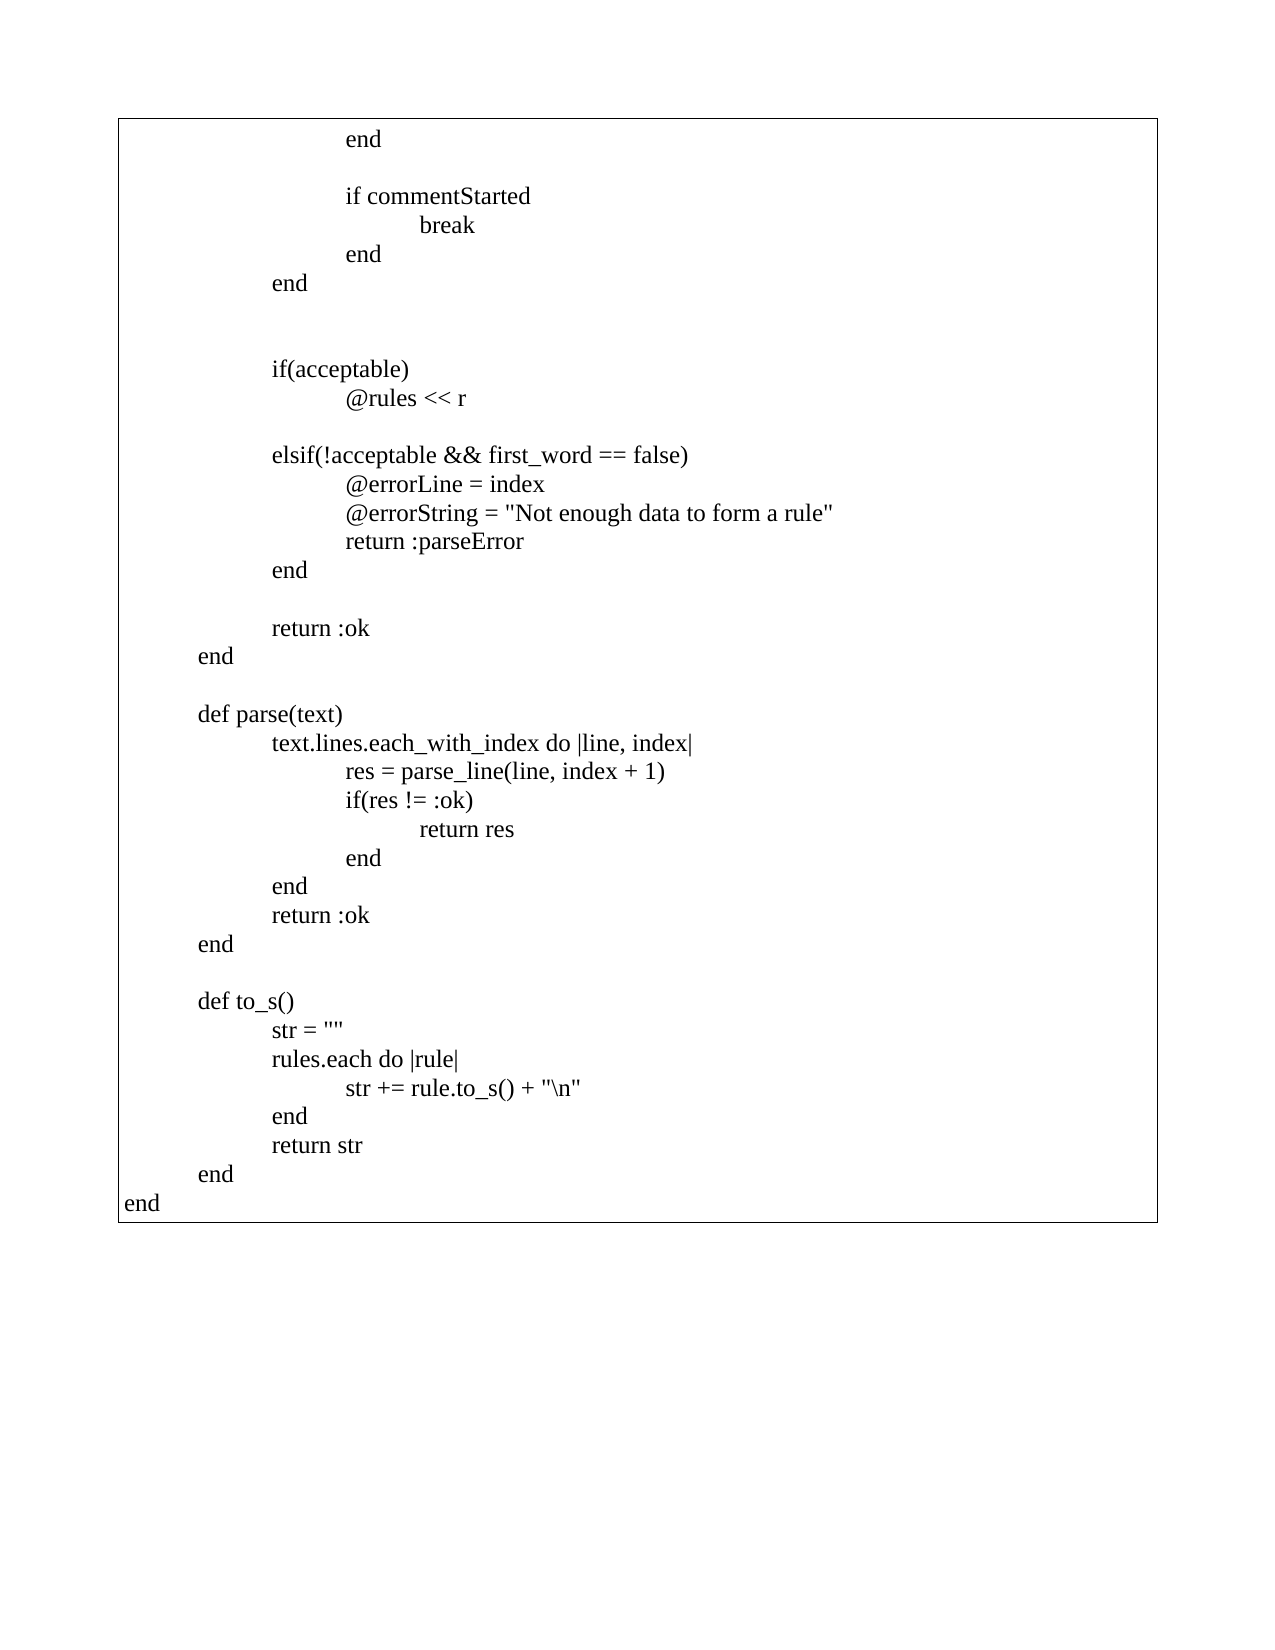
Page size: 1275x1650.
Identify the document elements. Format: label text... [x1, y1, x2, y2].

table_cell end if commentStarted break end end if(acceptable) @rules << r elsif(!acceptable && first_word == false) @errorLine = index @errorString = "Not enough data to form a rule" return :parseError end return :ok end def parse(text) text.lines.each_with_index do |line, index| res = parse_line(line, index + 1) if(res != :ok) return res end end return :ok end def to_s() str = "" rules.each do |rule| str += rule.to_s() + "\n" end return str end end [119, 119, 1157, 1222]
